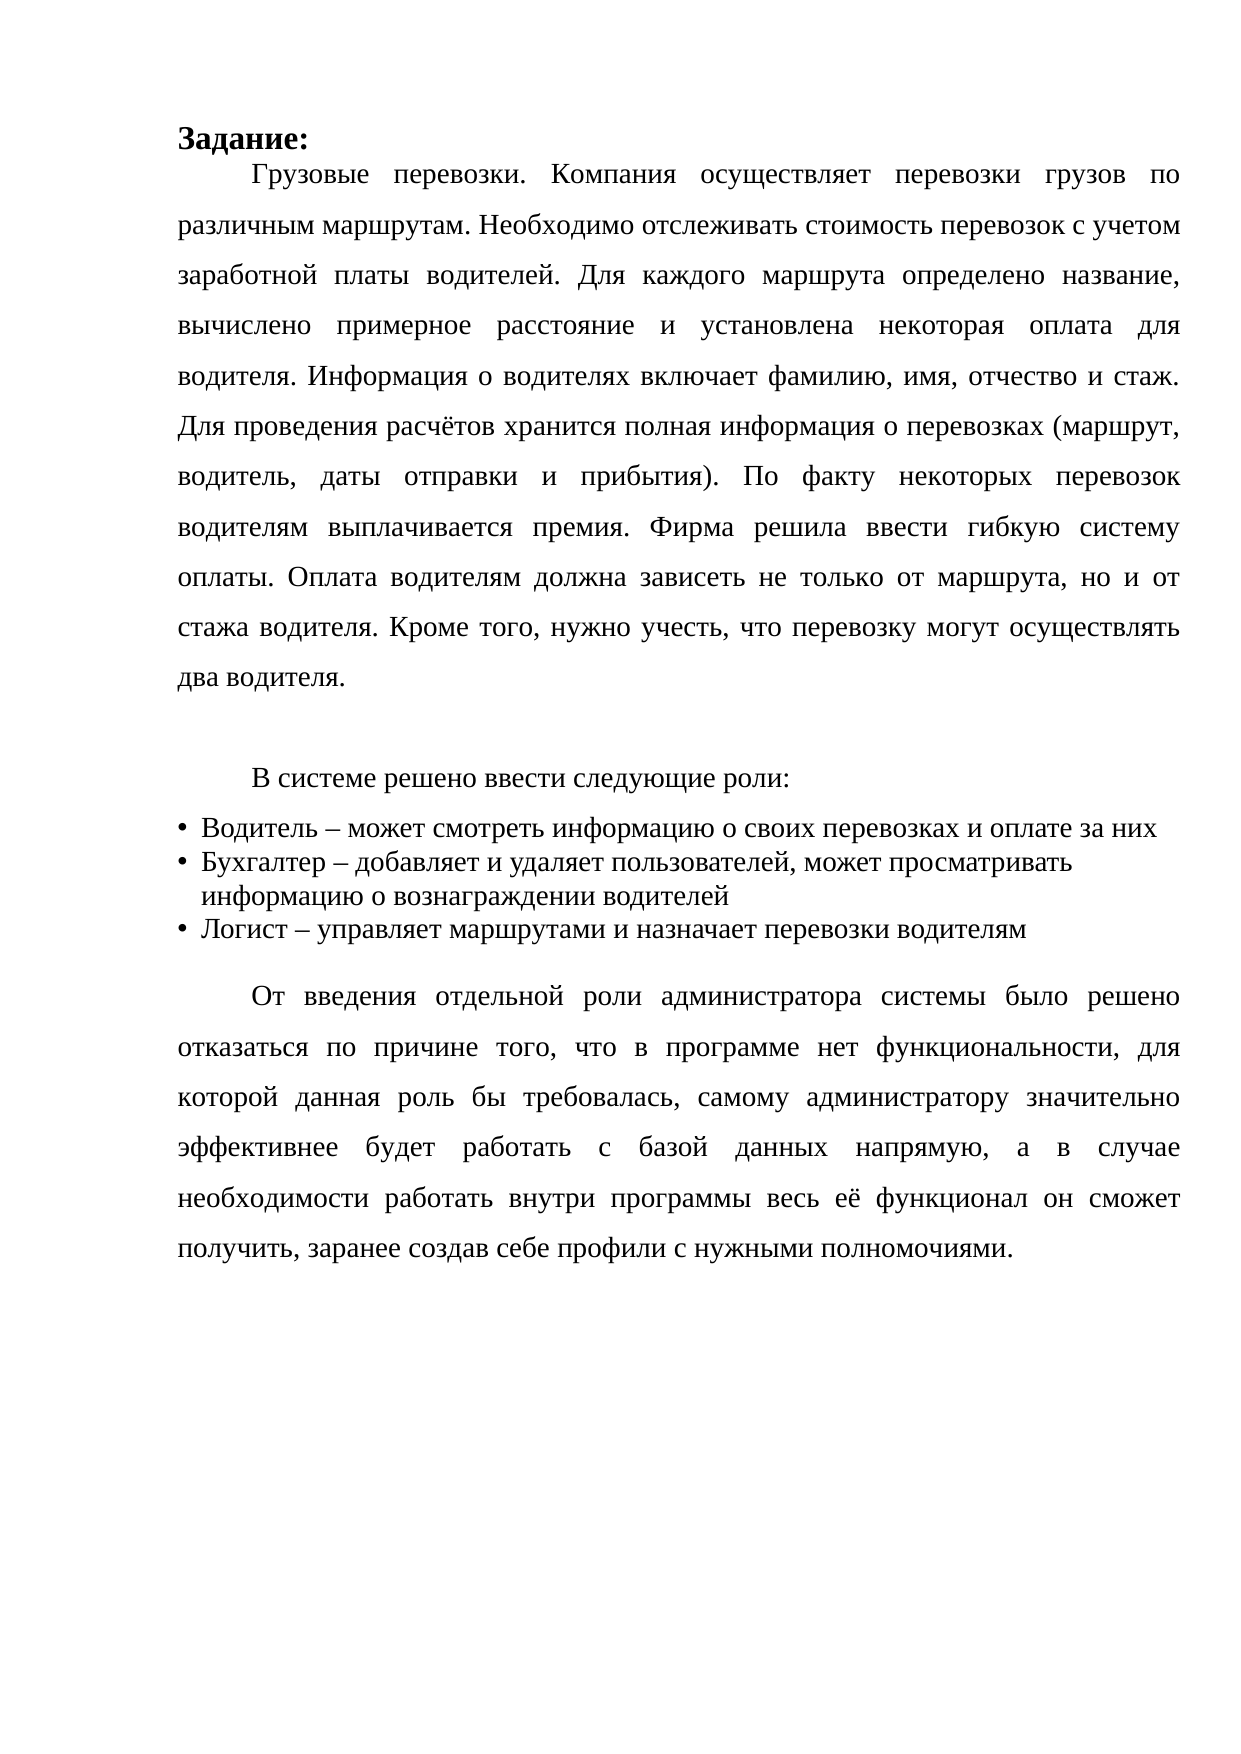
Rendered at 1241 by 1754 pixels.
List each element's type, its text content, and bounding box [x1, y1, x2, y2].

list Водитель – может смотреть информацию о своих перевозках и оплате за них [177, 811, 1181, 844]
text Задание: [177, 118, 1181, 156]
text Грузовые перевозки. Компания осуществляет перевозки грузов по различным маршрутам. Необходимо отслеживать стоимость перевозок с учетом заработной платы водителей. Для каждого маршрута определено название, вычислено примерное расстояние и установлена некоторая оплата для водителя. Информация о водителях включает фамилию, имя, отчество и стаж. Для проведения расчётов хранится полная информация о перевозках (маршрут, водитель, даты отправки и прибытия). По факту некоторых перевозок водителям выплачивается премия. Фирма решила ввести гибкую систему оплаты. Оплата водителям должна зависеть не только от маршрута, но и от стажа водителя. Кроме того, нужно учесть, что перевозку могут осуществлять два водителя. [177, 156, 1181, 693]
list Бухгалтер – добавляет и удаляет пользователей, может просматривать информацию о вознаграждении водителей [177, 844, 1181, 911]
text В системе решено ввести следующие роли: [177, 760, 1181, 794]
list Логист – управляет маршрутами и назначает перевозки водителям [177, 911, 1181, 945]
text От введения отдельной роли администратора системы было решено отказаться по причине того, что в программе нет функциональности, для которой данная роль бы требовалась, самому администратору значительно эффективнее будет работать с базой данных напрямую, а в случае необходимости работать внутри программы весь её функционал он сможет получить, заранее создав себе профили с нужными полномочиями. [177, 978, 1181, 1264]
